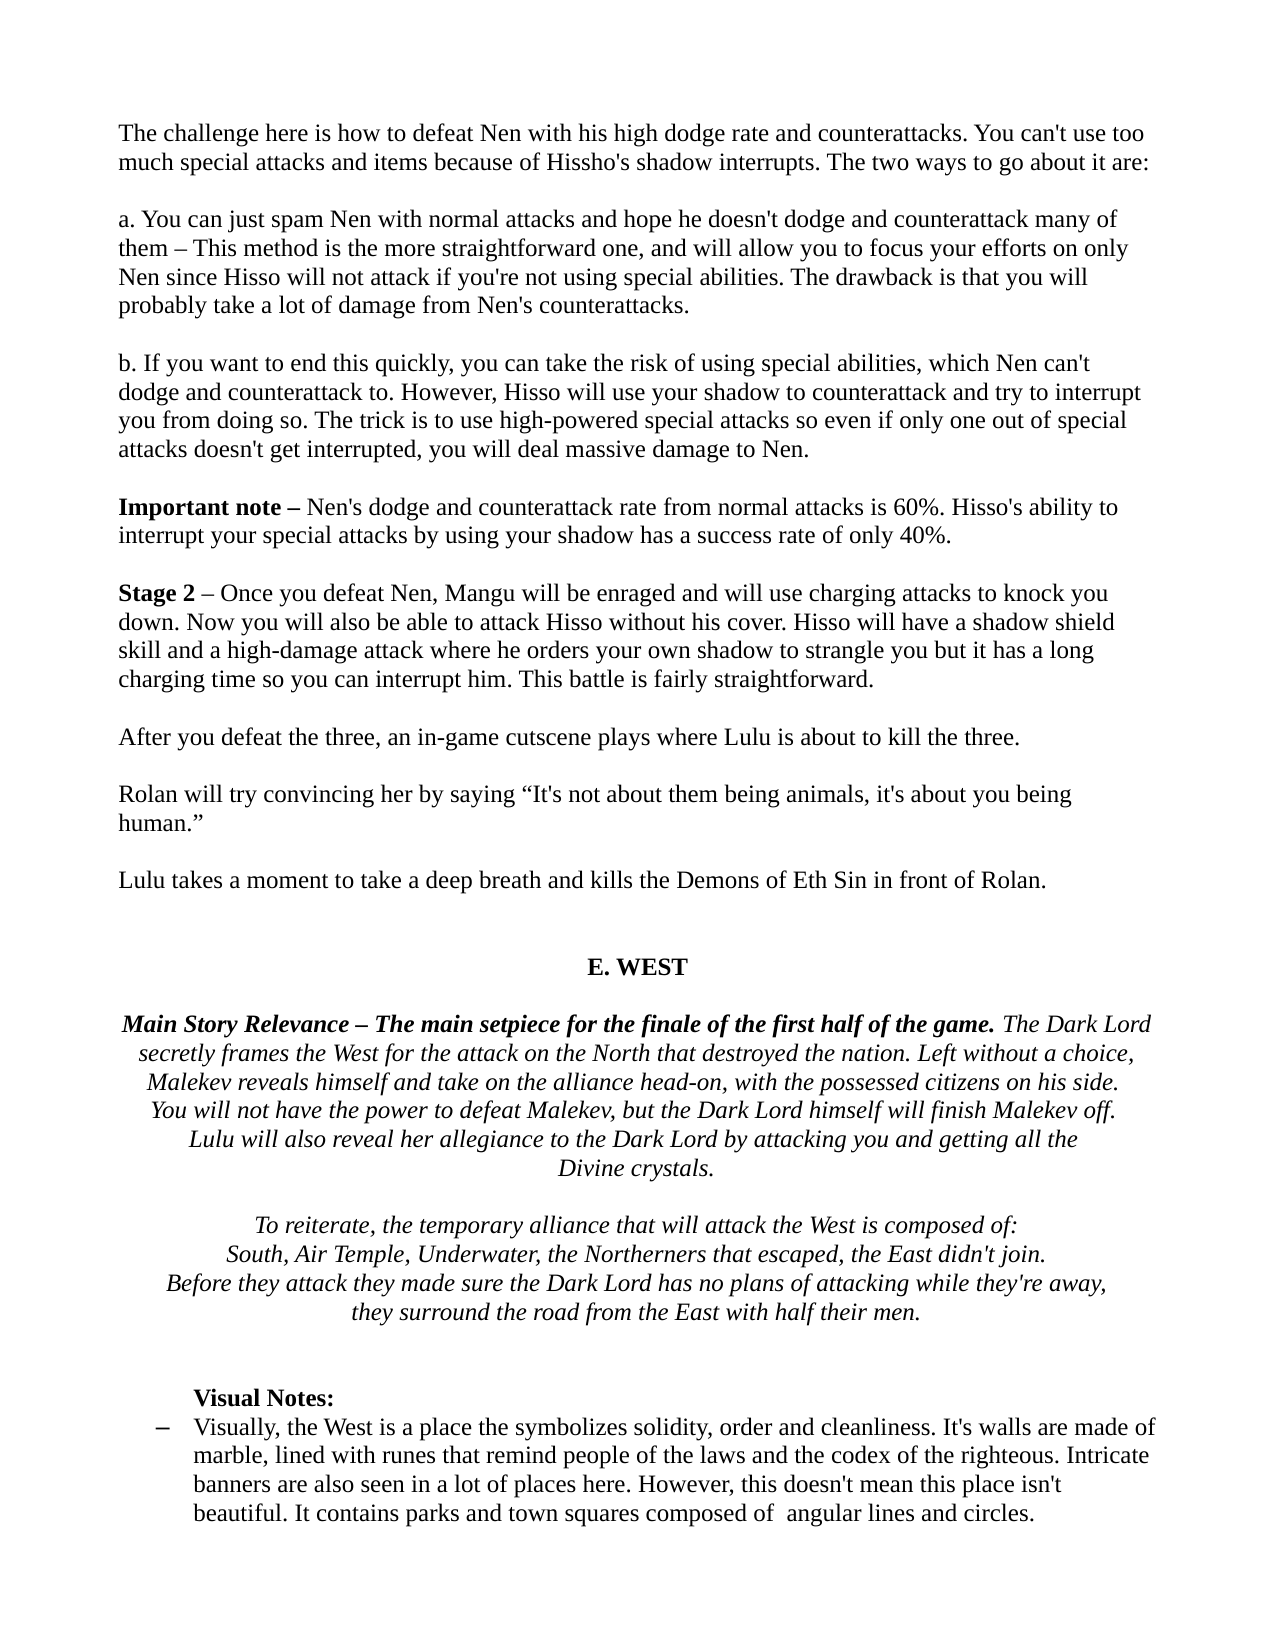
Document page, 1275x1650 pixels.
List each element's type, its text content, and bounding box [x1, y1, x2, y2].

text Rolan will try convincing her by saying “It's not about them being animals, it's about you being human.” [118, 779, 1157, 837]
text South, Air Temple, Underwater, the Northerners that escaped, the East didn't join. [118, 1239, 1157, 1268]
text Important note – Nen's dodge and counterattack rate from normal attacks is 60%. Hisso's ability to interrupt your special attacks by using your shadow has a success rate of only 40%. [118, 492, 1157, 549]
text they surround the road from the East with half their men. [118, 1297, 1157, 1326]
text To reiterate, the temporary alliance that will attack the West is composed of: [118, 1211, 1157, 1239]
text Lulu will also reveal her allegiance to the Dark Lord by attacking you and getting all the [118, 1124, 1157, 1153]
list Visually, the West is a place the symbolizes solidity, order and cleanliness. It's walls are made of marble, lined with runes that remind people of the laws and the codex of the righteous. Intricate banners are also seen in a lot of places here. However, this doesn't mean this place isn't beautiful. It contains parks and town squares composed of angular lines and circles. [156, 1412, 1157, 1527]
text The challenge here is how to defeat Nen with his high dodge rate and counterattacks. You can't use too much special attacks and items because of Hissho's shadow interrupts. The two ways to go about it are: [118, 118, 1157, 176]
text Lulu takes a moment to take a deep breath and kills the Demons of Eth Sin in front of Rolan. [118, 866, 1157, 894]
text b. If you want to end this quickly, you can take the risk of using special abilities, which Nen can't dodge and counterattack to. However, Hisso will use your shadow to counterattack and try to interrupt you from doing so. The trick is to use high-powered special attacks so even if only one out of special attacks doesn't get interrupted, you will deal massive damage to Nen. [118, 348, 1157, 463]
text a. You can just spam Nen with normal attacks and hope he doesn't dodge and counterattack many of them – This method is the more straightforward one, and will allow you to focus your efforts on only Nen since Hisso will not attack if you're not using special abilities. The drawback is that you will probably take a lot of damage from Nen's counterattacks. [118, 204, 1157, 319]
text You will not have the power to defeat Malekev, but the Dark Lord himself will finish Malekev off. [118, 1096, 1157, 1124]
text Before they attack they made sure the Dark Lord has no plans of attacking while they're away, [118, 1268, 1157, 1297]
text Stage 2 – Once you defeat Nen, Mangu will be enraged and will use charging attacks to knock you down. Now you will also be able to attack Hisso without his cover. Hisso will have a shadow shield skill and a high-damage attack where he orders your own shadow to strangle you but it has a long charging time so you can interrupt him. This battle is fairly straightforward. [118, 578, 1157, 693]
text Main Story Relevance – The main setpiece for the finale of the first half of the game. The Dark Lord secretly frames the West for the attack on the North that destroyed the nation. Left without a choice, Malekev reveals himself and take on the alliance head-on, with the possessed citizens on his side. [118, 1009, 1157, 1096]
text E. WEST [118, 952, 1157, 981]
list Visual Notes: [156, 1383, 1157, 1412]
text Divine crystals. [118, 1153, 1157, 1182]
text After you defeat the three, an in-game cutscene plays where Lulu is about to kill the three. [118, 722, 1157, 751]
